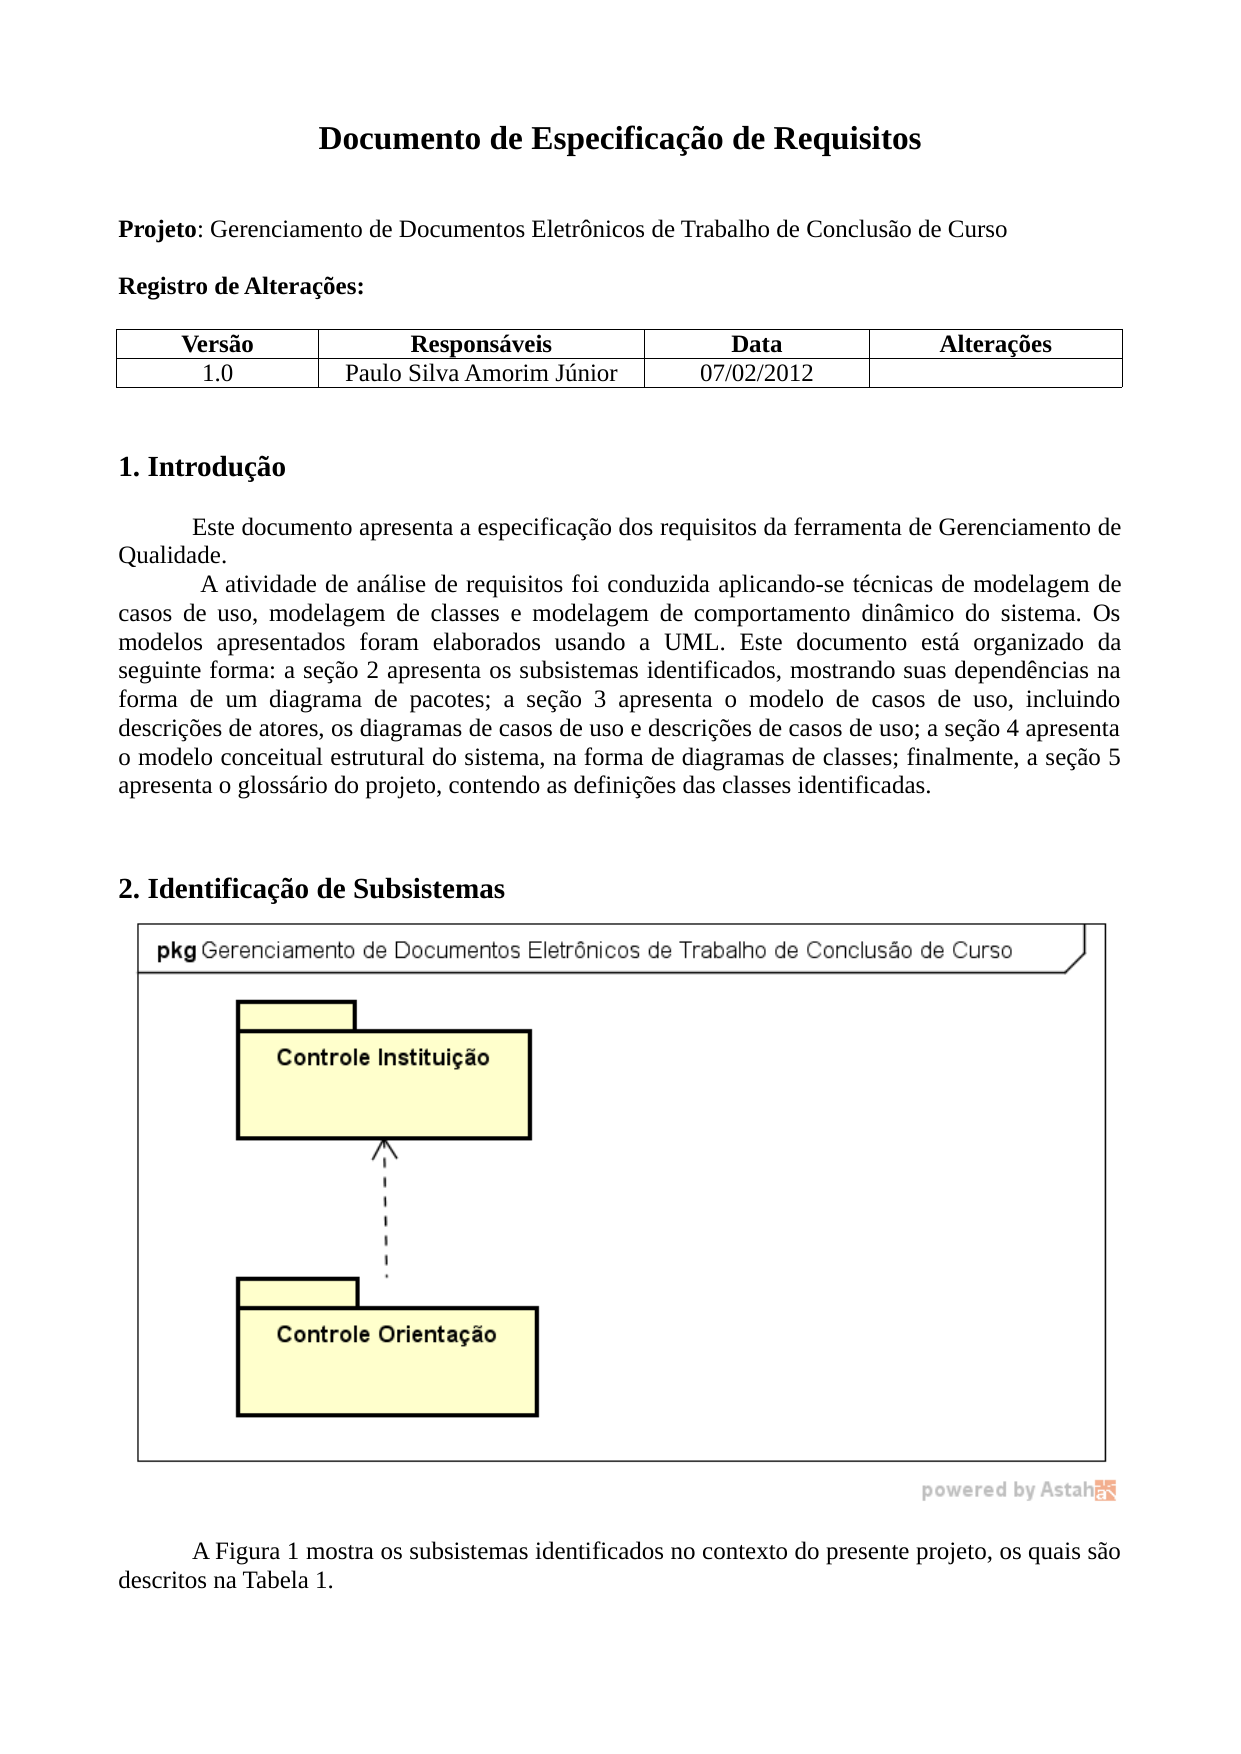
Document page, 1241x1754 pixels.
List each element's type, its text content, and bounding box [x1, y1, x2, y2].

text A Figura 1 mostra os subsistemas identificados no contexto do presente projeto, os quais são descritos na Tabela 1. [118, 1536, 1122, 1593]
text 2. Identificação de Subsistemas [118, 871, 1122, 904]
table_cell 07/02/2012 [645, 359, 869, 387]
table_header Responsáveis [319, 330, 644, 358]
picture [118, 904, 1123, 1508]
text 1. Introdução [118, 449, 1122, 483]
table_header Alterações [870, 330, 1122, 358]
table_cell [870, 359, 1122, 387]
table_header Data [645, 330, 869, 358]
table_header Versão [117, 330, 318, 358]
text Este documento apresenta a especificação dos requisitos da ferramenta de Gerenciamento de Qualidade. [118, 512, 1122, 569]
text Documento de Especificação de Requisitos [118, 118, 1122, 156]
table_cell 1.0 [117, 359, 318, 387]
text Projeto: Gerenciamento de Documentos Eletrônicos de Trabalho de Conclusão de Curso [118, 214, 1122, 243]
text A atividade de análise de requisitos foi conduzida aplicando-se técnicas de modelagem de casos de uso, modelagem de classes e modelagem de comportamento dinâmico do sistema. Os modelos apresentados foram elaborados usando a UML. Este documento está organizado da seguinte forma: a seção 2 apresenta os subsistemas identificados, mostrando suas dependências na forma de um diagrama de pacotes; a seção 3 apresenta o modelo de casos de uso, incluindo descrições de atores, os diagramas de casos de uso e descrições de casos de uso; a seção 4 apresenta o modelo conceitual estrutural do sistema, na forma de diagramas de classes; finalmente, a seção 5 apresenta o glossário do projeto, contendo as definições das classes identificadas. [118, 569, 1122, 799]
table_cell Paulo Silva Amorim Júnior [319, 359, 644, 387]
text Registro de Alterações: [118, 271, 1122, 300]
